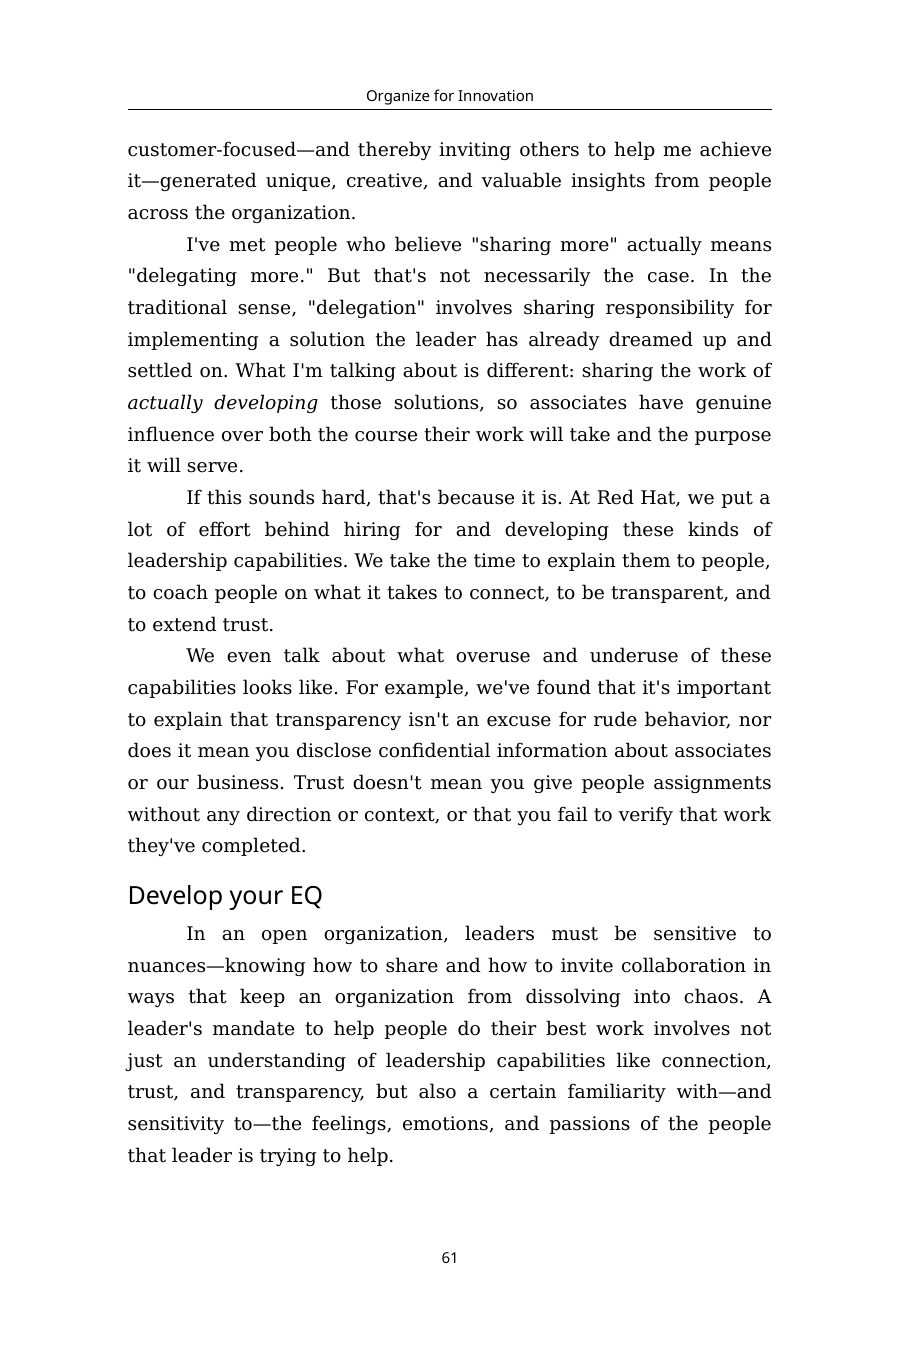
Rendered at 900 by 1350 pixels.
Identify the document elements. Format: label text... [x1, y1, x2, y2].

text We even talk about what overuse and underuse of these capabilities looks like. For example, we've found that it's important to explain that transparency isn't an excuse for rude behavior, nor does it mean you disclose confidential information about associates or our business. Trust doesn't mean you give people assignments without any direction or context, or that you fail to verify that work they've completed. [127, 645, 772, 857]
subtitle Develop your EQ [127, 882, 772, 911]
text In an open organization, leaders must be sensitive to nuances—knowing how to share and how to invite collaboration in ways that keep an organization from dissolving into chaos. A leader's mandate to help people do their best work involves not just an understanding of leadership capabilities like connection, trust, and transparency, but also a certain familiarity with—and sensitivity to—the feelings, emotions, and passions of the people that leader is trying to help. [127, 923, 772, 1167]
text I've met people who believe "sharing more" actually means "delegating more." But that's not necessarily the case. In the traditional sense, "delegation" involves sharing responsibility for implementing a solution the leader has already dreamed up and settled on. What I'm talking about is different: sharing the work of actually developing those solutions, so associates have genuine influence over both the course their work will take and the purpose it will serve. [127, 234, 772, 477]
text customer-focused—and thereby inviting others to help me achieve it—generated unique, creative, and valuable insights from people across the organization. [127, 139, 772, 224]
text If this sounds hard, that's because it is. At Red Hat, we put a lot of effort behind hiring for and developing these kinds of leadership capabilities. We take the time to explain them to people, to coach people on what it takes to connect, to be transparent, and to extend trust. [127, 487, 772, 636]
